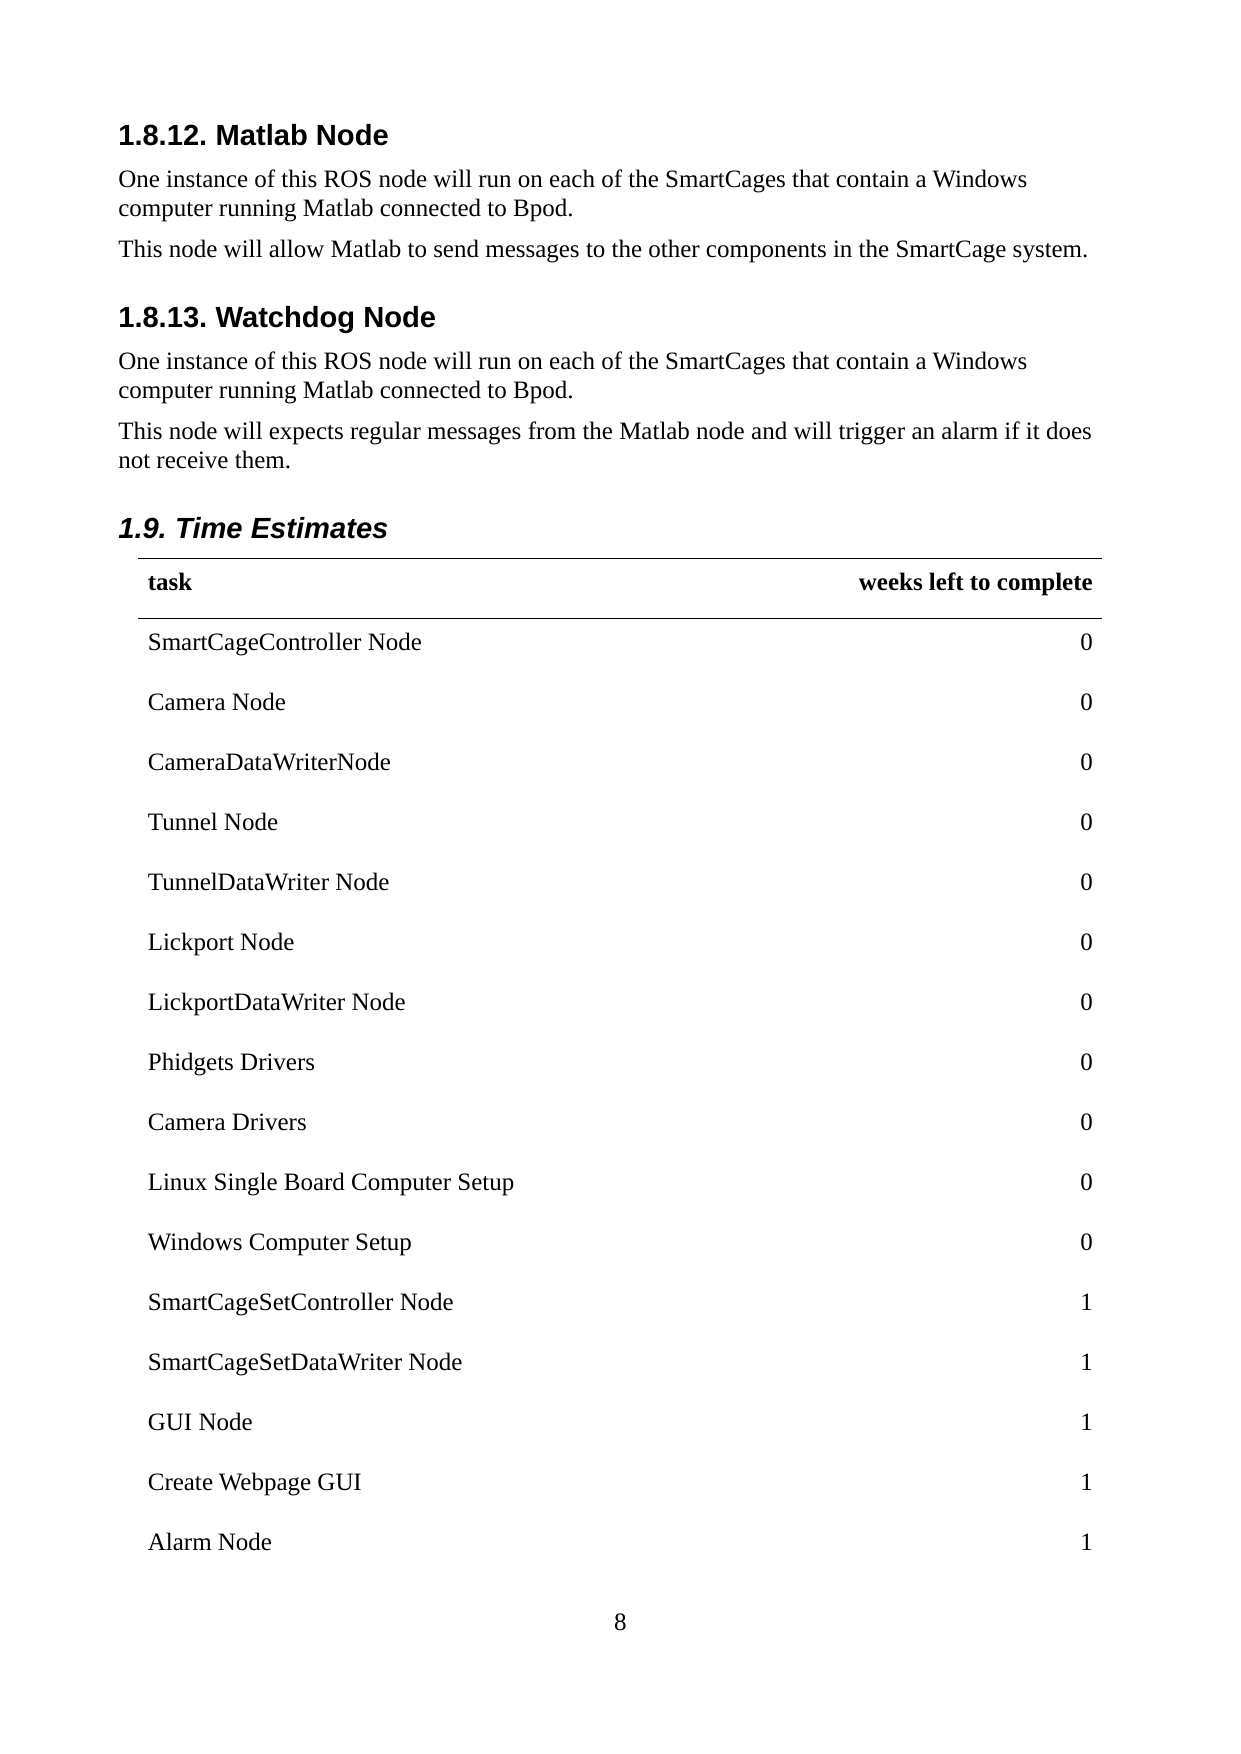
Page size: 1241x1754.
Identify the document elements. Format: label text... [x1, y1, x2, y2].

table_cell 0 [620, 619, 1102, 678]
table_cell 0 [620, 918, 1102, 978]
table_cell 0 [620, 738, 1102, 798]
table_cell GUI Node [138, 1398, 620, 1458]
table_cell 1 [620, 1338, 1102, 1398]
table_cell 1 [620, 1398, 1102, 1458]
table_cell Phidgets Drivers [138, 1038, 620, 1098]
table_cell 0 [620, 1038, 1102, 1098]
table_cell SmartCageSetController Node [138, 1278, 620, 1338]
table_cell 1 [620, 1458, 1102, 1518]
table_cell 0 [620, 798, 1102, 858]
table_cell Alarm Node [138, 1518, 620, 1565]
table_cell 0 [620, 1158, 1102, 1218]
table_cell SmartCageController Node [138, 619, 620, 678]
table_cell Camera Drivers [138, 1098, 620, 1158]
subtitle Watchdog Node [118, 300, 1122, 334]
table_cell Camera Node [138, 678, 620, 738]
table_cell 0 [620, 978, 1102, 1038]
text One instance of this ROS node will run on each of the SmartCages that contain a Windows computer running Matlab connected to Bpod. [118, 346, 1122, 404]
subtitle Time Estimates [118, 511, 1122, 545]
table_cell Create Webpage GUI [138, 1458, 620, 1518]
table_cell 0 [620, 678, 1102, 738]
text This node will expects regular messages from the Matlab node and will trigger an alarm if it does not receive them. [118, 416, 1122, 474]
table_cell Lickport Node [138, 918, 620, 978]
table_header task [138, 559, 620, 618]
table_cell 0 [620, 858, 1102, 918]
table_header weeks left to complete [620, 559, 1102, 618]
text One instance of this ROS node will run on each of the SmartCages that contain a Windows computer running Matlab connected to Bpod. [118, 164, 1122, 222]
table_cell CameraDataWriterNode [138, 738, 620, 798]
table_cell SmartCageSetDataWriter Node [138, 1338, 620, 1398]
table_cell 0 [620, 1098, 1102, 1158]
table_cell 1 [620, 1278, 1102, 1338]
subtitle Matlab Node [118, 118, 1122, 152]
table_cell 0 [620, 1218, 1102, 1278]
text This node will allow Matlab to send messages to the other components in the SmartCage system. [118, 234, 1122, 263]
table_cell Tunnel Node [138, 798, 620, 858]
table_cell Windows Computer Setup [138, 1218, 620, 1278]
table_cell 1 [620, 1518, 1102, 1565]
table_cell TunnelDataWriter Node [138, 858, 620, 918]
table_cell LickportDataWriter Node [138, 978, 620, 1038]
table_cell Linux Single Board Computer Setup [138, 1158, 620, 1218]
